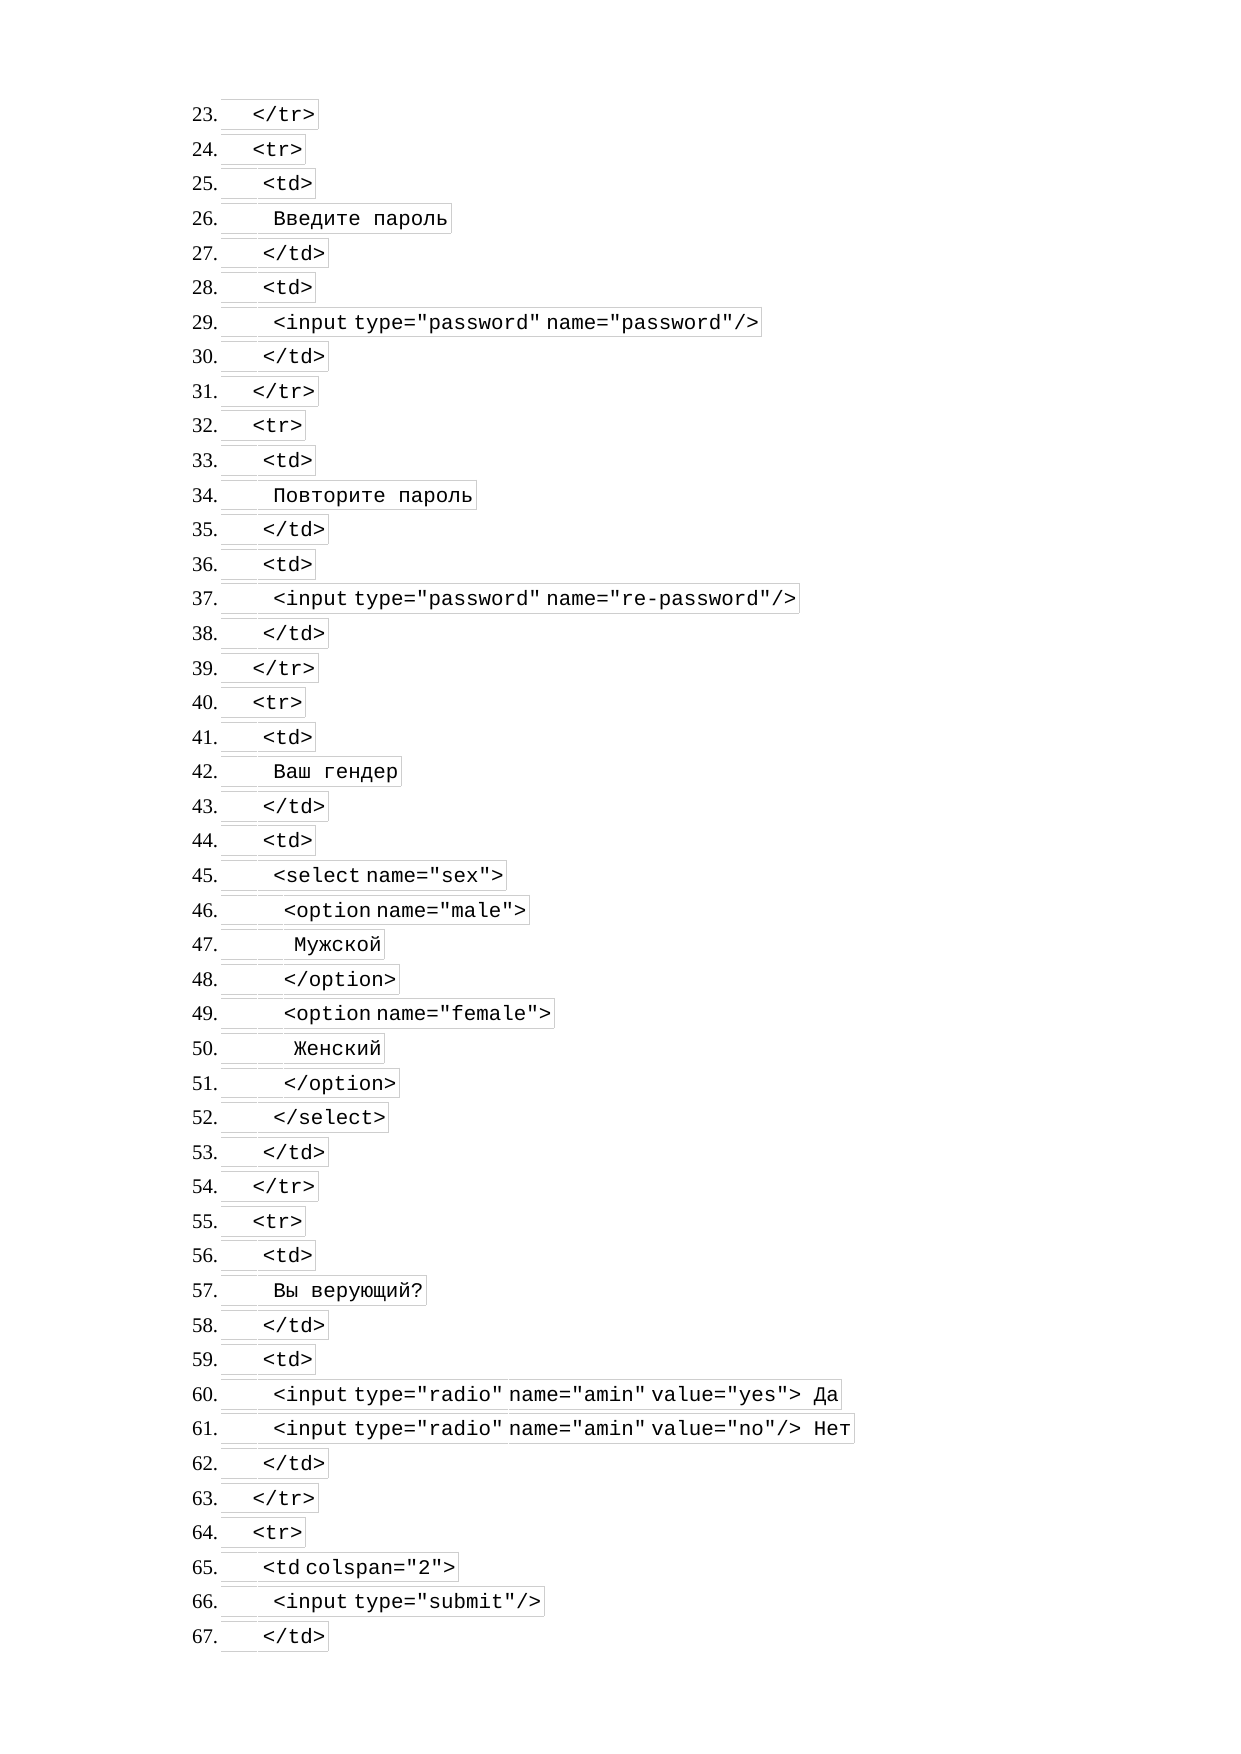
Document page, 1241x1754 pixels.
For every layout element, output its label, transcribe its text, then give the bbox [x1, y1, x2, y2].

list [427, 1275, 1181, 1305]
list <input type="submit"/> [192, 1586, 544, 1616]
list <tr> [192, 1206, 305, 1236]
list [316, 168, 1181, 198]
list [389, 1102, 1181, 1132]
list <tr> [192, 134, 305, 164]
list </tr> [192, 376, 318, 406]
list </td> [192, 618, 328, 648]
list [329, 1309, 1181, 1339]
list [306, 1206, 1181, 1236]
list [842, 1379, 1181, 1409]
list </td> [192, 237, 328, 267]
list [319, 1482, 1181, 1512]
list <option name="female"> [192, 998, 554, 1028]
list [459, 1552, 1181, 1582]
list [316, 722, 1181, 752]
list <td> [192, 549, 315, 579]
list <tr> [192, 1517, 305, 1547]
list [555, 998, 1181, 1028]
list <input type="radio" name="amin" value="yes"> Да [192, 1379, 841, 1409]
list </td> [192, 341, 328, 371]
list <input type="password" name="re-password"/> [192, 583, 799, 613]
list <td> [192, 272, 315, 302]
list </select> [192, 1102, 388, 1132]
list </td> [192, 1448, 328, 1478]
list <tr> [192, 687, 305, 717]
list [402, 756, 1181, 786]
list <td> [192, 1240, 315, 1270]
list [800, 583, 1181, 613]
list </td> [192, 791, 328, 821]
list [545, 1586, 1181, 1616]
list <input type="password" name="password"/> [192, 307, 761, 337]
list [329, 618, 1181, 648]
list [306, 687, 1181, 717]
list [385, 929, 1181, 959]
list [329, 341, 1181, 371]
list Женский [192, 1033, 384, 1063]
list [316, 1344, 1181, 1374]
list [316, 1240, 1181, 1270]
list Повторите пароль [192, 479, 476, 509]
list [316, 825, 1181, 855]
list </tr> [192, 1171, 318, 1201]
list [400, 964, 1181, 994]
list <td> [192, 445, 315, 475]
list [385, 1033, 1181, 1063]
list [507, 860, 1181, 890]
list [400, 1067, 1181, 1097]
list [306, 134, 1181, 164]
list Введите пароль [192, 203, 451, 233]
list Вы верующий? [192, 1275, 426, 1305]
list <option name="male"> [192, 894, 529, 924]
list [329, 791, 1181, 821]
list <td> [192, 1344, 315, 1374]
list <td> [192, 825, 315, 855]
list [329, 1137, 1181, 1167]
list <td> [192, 168, 315, 198]
list <select name="sex"> [192, 860, 506, 890]
list Мужской [192, 929, 384, 959]
list [855, 1413, 1181, 1443]
list [530, 894, 1181, 924]
list </tr> [192, 99, 318, 129]
list </tr> [192, 652, 318, 682]
list [329, 1621, 1181, 1651]
list Ваш гендер [192, 756, 401, 786]
list [306, 1517, 1181, 1547]
list [477, 479, 1181, 509]
list </td> [192, 514, 328, 544]
list [319, 99, 1181, 129]
list [316, 549, 1181, 579]
list [762, 307, 1181, 337]
list </td> [192, 1137, 328, 1167]
list [319, 1171, 1181, 1201]
list </option> [192, 964, 399, 994]
list [316, 272, 1181, 302]
list [306, 410, 1181, 440]
list [452, 203, 1181, 233]
list [329, 237, 1181, 267]
list [316, 445, 1181, 475]
list </option> [192, 1067, 399, 1097]
list </tr> [192, 1482, 318, 1512]
list <input type="radio" name="amin" value="no"/> Нет [192, 1413, 854, 1443]
list </td> [192, 1309, 328, 1339]
list </td> [192, 1621, 328, 1651]
list <tr> [192, 410, 305, 440]
list [329, 514, 1181, 544]
list [319, 376, 1181, 406]
list [319, 652, 1181, 682]
list <td colspan="2"> [192, 1552, 458, 1582]
list [329, 1448, 1181, 1478]
list <td> [192, 722, 315, 752]
